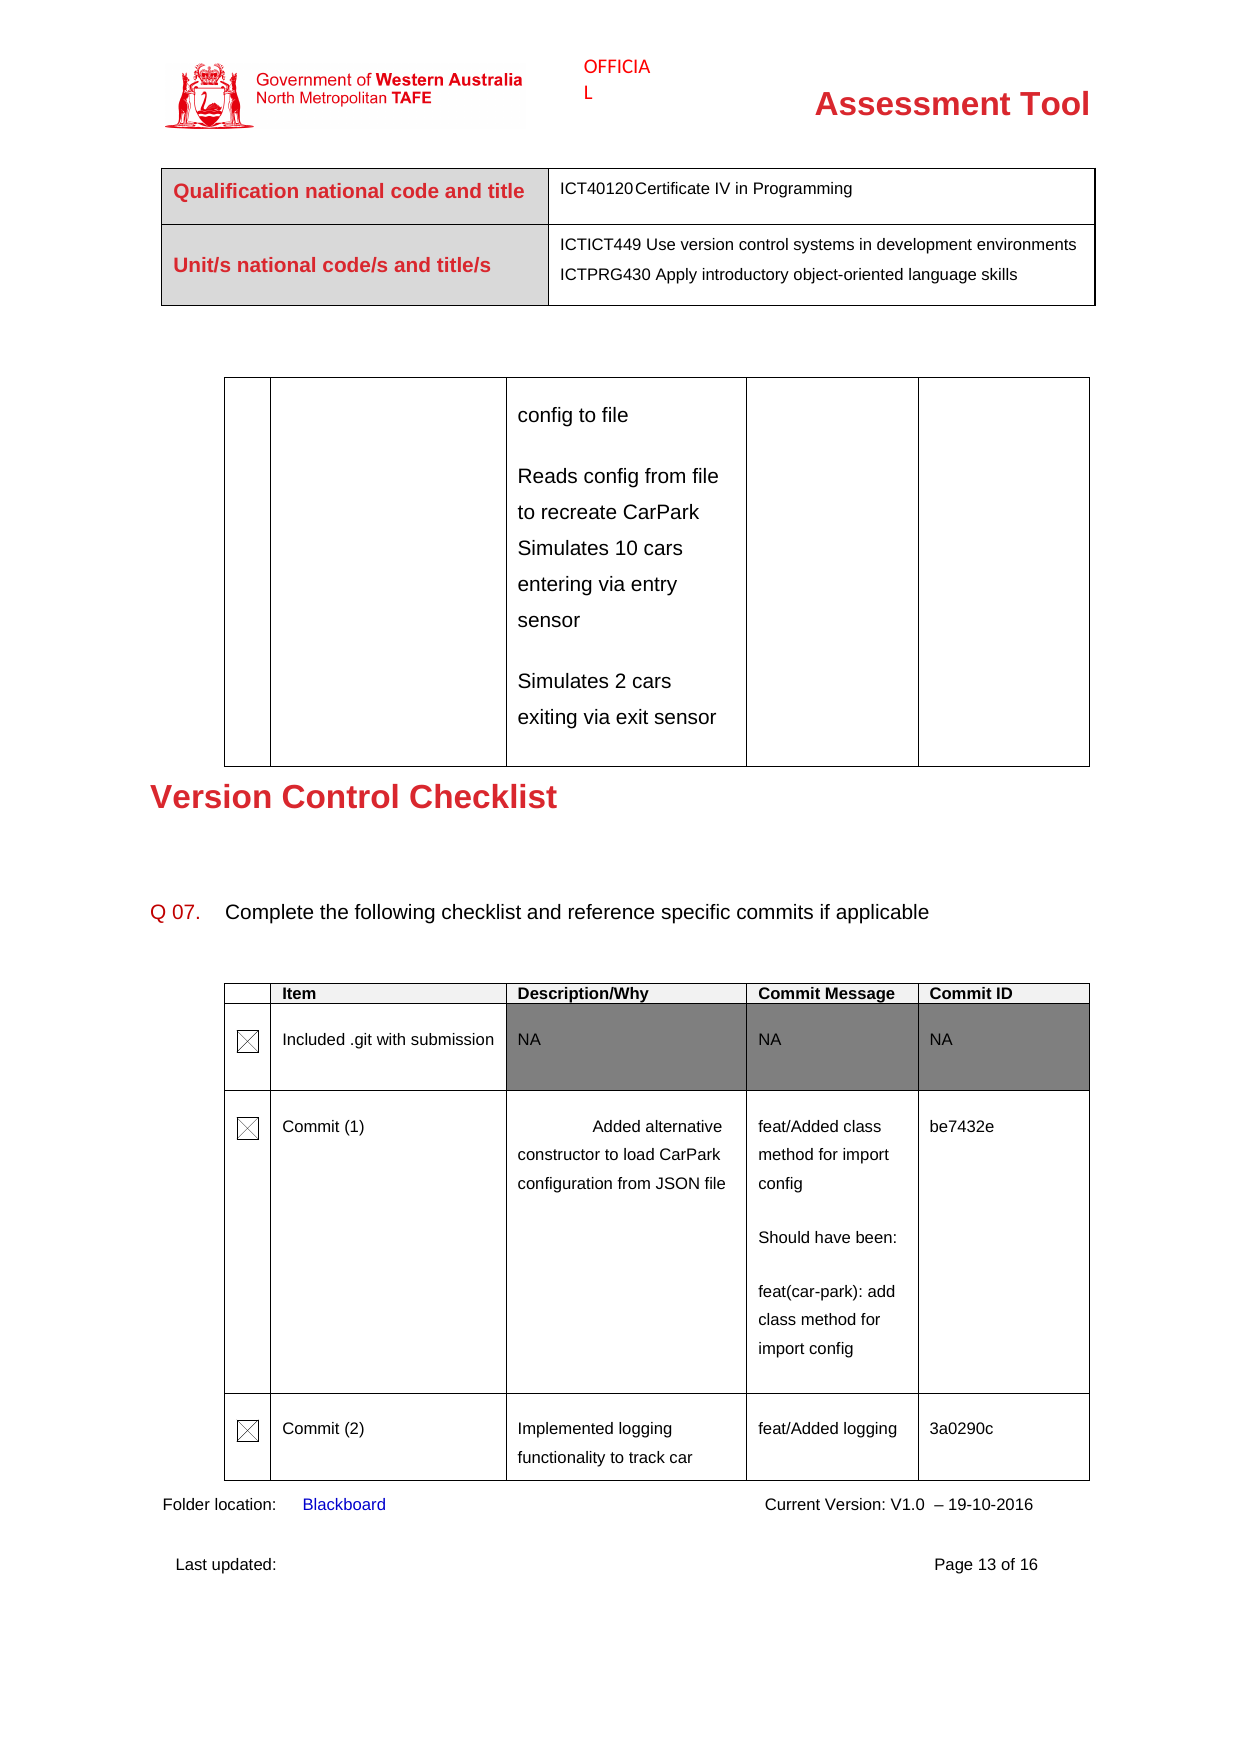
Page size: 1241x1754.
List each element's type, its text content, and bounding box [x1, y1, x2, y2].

table_cell [747, 378, 918, 766]
table_cell Commit (2) [271, 1394, 506, 1479]
table_header Item [271, 984, 506, 1003]
table_cell 3a0290c [919, 1394, 1089, 1479]
table_cell [225, 1091, 270, 1393]
table_cell feat/Added class method for import config Should have been: feat(car-park): add class method for import config [747, 1091, 918, 1393]
list Complete the following checklist and reference specific commits if applicable [150, 900, 1090, 924]
table_cell feat/Added logging [747, 1394, 918, 1479]
table_cell config to file Reads config from file to recreate CarPark Simulates 10 cars entering via entry sensor Simulates 2 cars exiting via exit sensor [507, 378, 746, 766]
table_cell Implemented logging functionality to track car [507, 1394, 746, 1479]
table_cell Commit (1) [271, 1091, 506, 1393]
table_cell be7432e [919, 1091, 1089, 1393]
table_cell [225, 378, 270, 766]
table_header Description/Why [507, 984, 746, 1003]
table_cell NA [747, 1004, 918, 1090]
subtitle Version Control Checklist [150, 777, 1090, 815]
table_cell [271, 378, 506, 766]
table_cell NA [507, 1004, 746, 1090]
picture [165, 63, 527, 129]
table_cell [225, 1004, 270, 1090]
table_header [225, 984, 270, 1003]
table_header Commit ID [919, 984, 1089, 1003]
table_cell Added alternative constructor to load CarPark configuration from JSON file [507, 1091, 746, 1393]
table_cell [919, 378, 1089, 766]
table_cell Included .git with submission [271, 1004, 506, 1090]
table_cell NA [919, 1004, 1089, 1090]
table_cell [225, 1394, 270, 1479]
table_header Commit Message [747, 984, 918, 1003]
